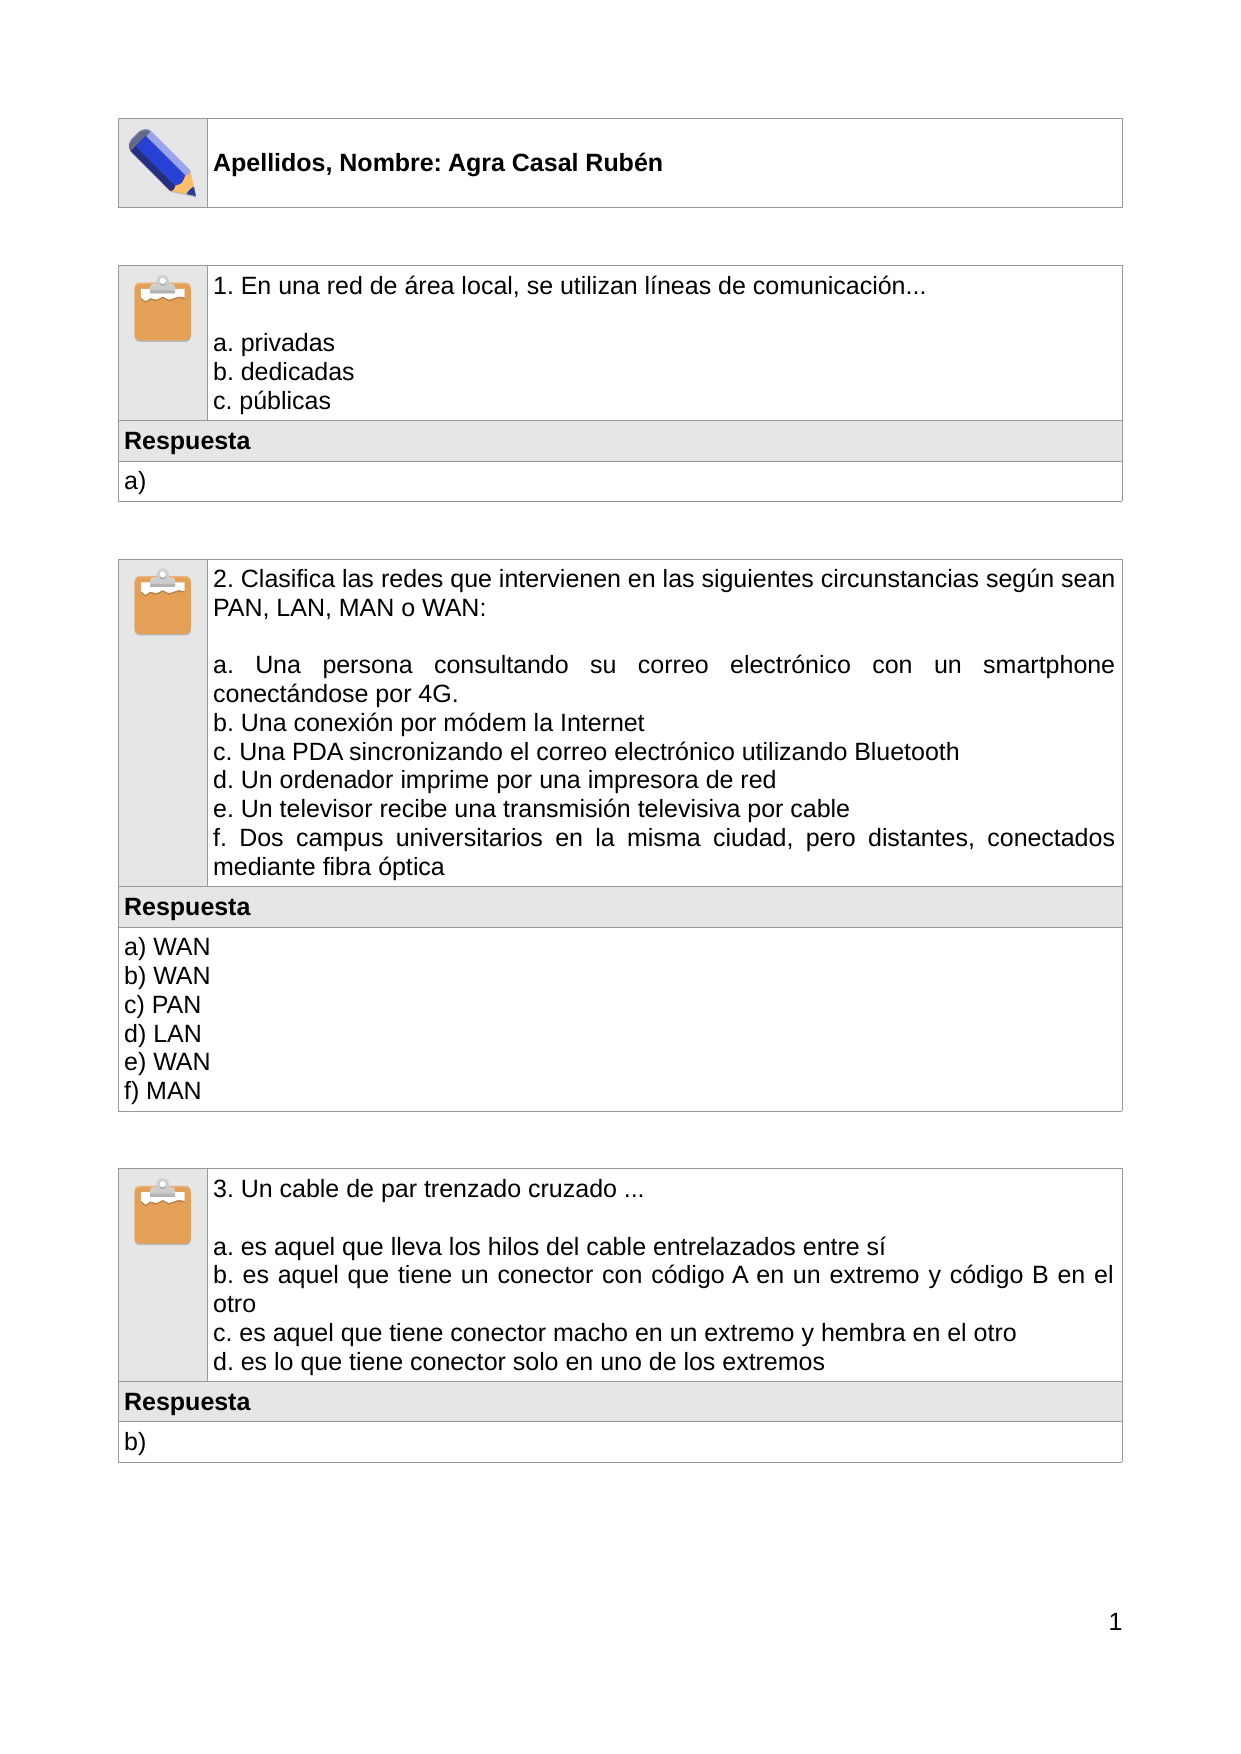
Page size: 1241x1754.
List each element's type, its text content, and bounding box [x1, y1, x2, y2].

table_header [119, 266, 207, 420]
table_cell a) [119, 462, 1122, 501]
table_header 1. En una red de área local, se utilizan líneas de comunicación... a. privadas b. dedicadas c. públicas [208, 266, 1122, 420]
table_header Apellidos, Nombre: Agra Casal Rubén [208, 119, 1122, 207]
table_header 3. Un cable de par trenzado cruzado ... a. es aquel que lleva los hilos del cable entrelazados entre sí b. es aquel que tiene un conector con código A en un extremo y código B en el otro c. es aquel que tiene conector macho en un extremo y hembra en el otro d. es lo que tiene conector solo en uno de los extremos [208, 1169, 1122, 1381]
table_header [119, 560, 207, 886]
table_header [119, 1169, 207, 1381]
table_cell Respuesta [119, 1382, 1122, 1421]
table_cell b) [119, 1422, 1122, 1462]
table_cell Respuesta [119, 421, 1122, 461]
table_header [119, 119, 207, 207]
table_header 2. Clasifica las redes que intervienen en las siguientes circunstancias según sean PAN, LAN, MAN o WAN: a. Una persona consultando su correo electrónico con un smartphone conectándose por 4G. b. Una conexión por módem la Internet c. Una PDA sincronizando el correo electrónico utilizando Bluetooth d. Un ordenador imprime por una impresora de red e. Un televisor recibe una transmisión televisiva por cable f. Dos campus universitarios en la misma ciudad, pero distantes, conectados mediante fibra óptica [208, 560, 1122, 886]
table_cell Respuesta [119, 887, 1122, 927]
table_cell a) WAN b) WAN c) PAN d) LAN e) WAN f) MAN [119, 928, 1122, 1111]
